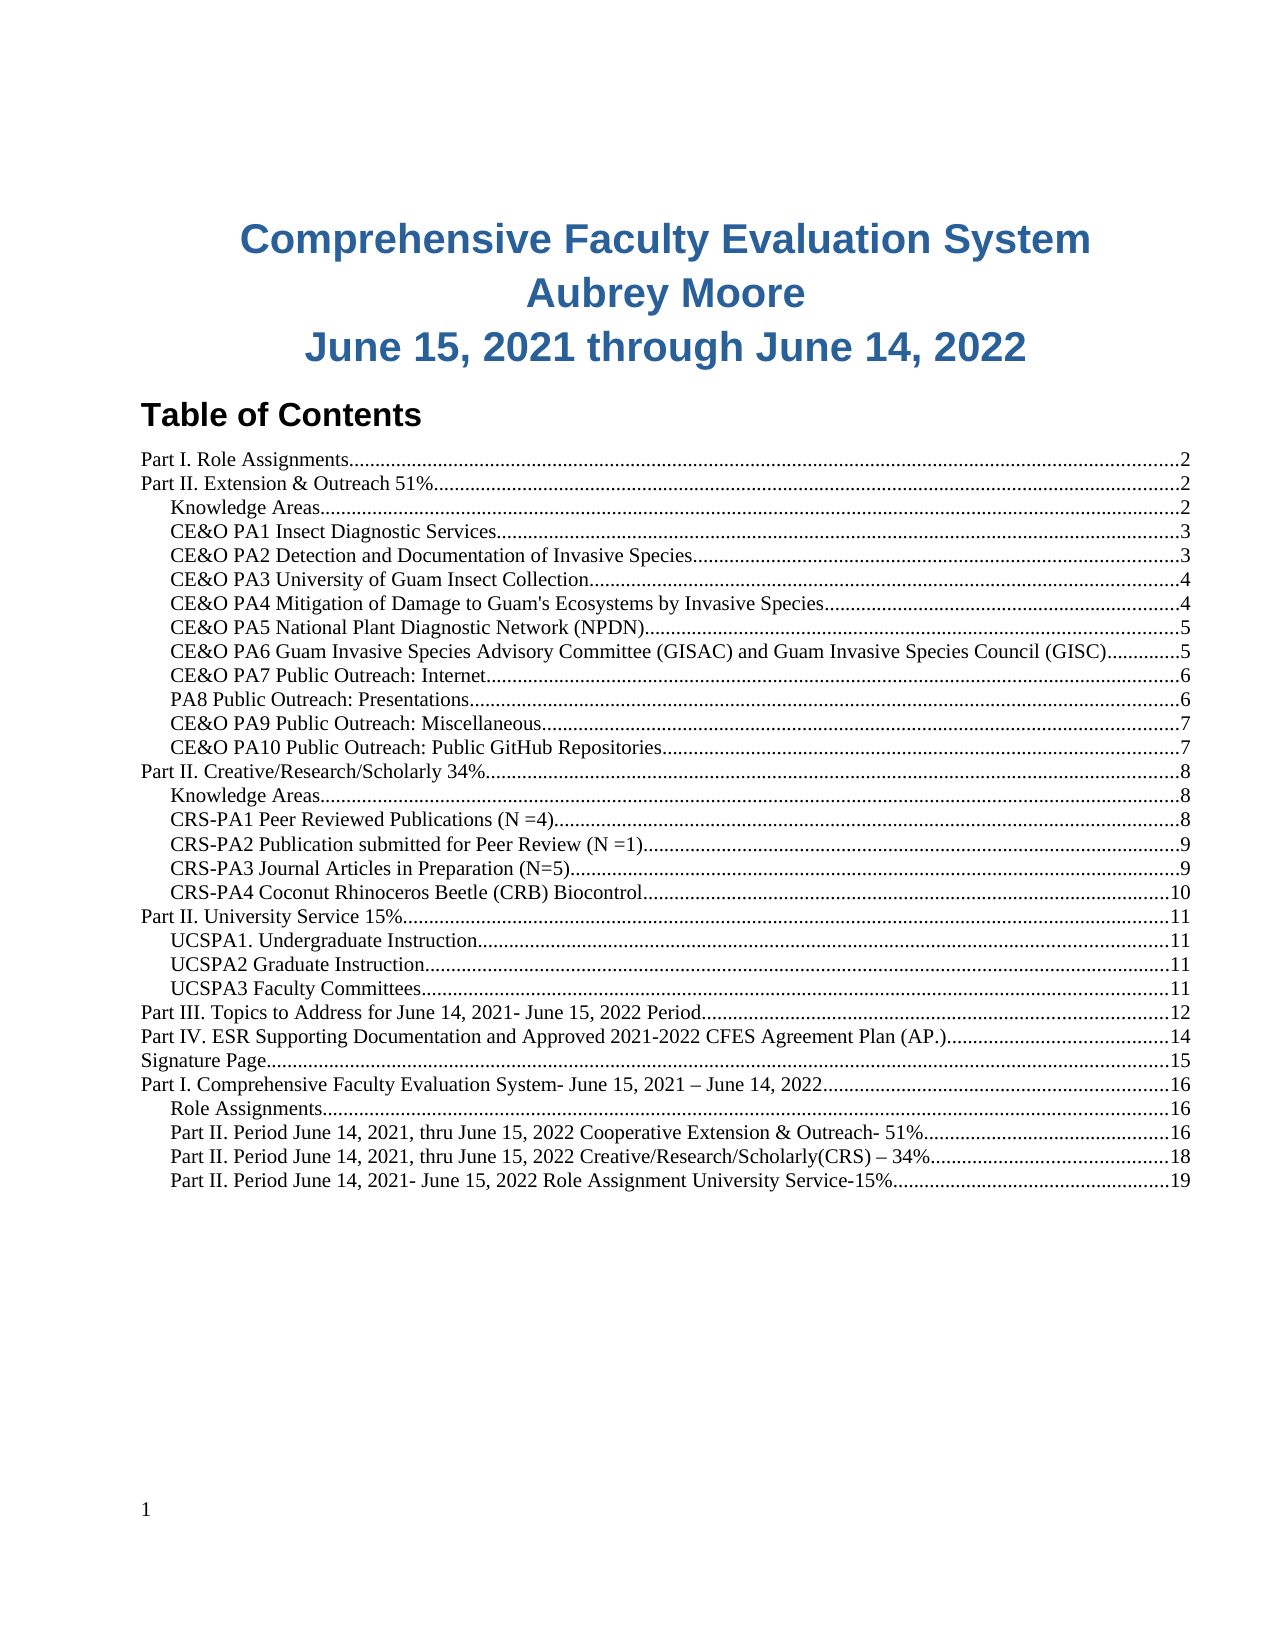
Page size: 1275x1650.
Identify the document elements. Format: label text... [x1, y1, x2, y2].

text Part II. Creative/Research/Scholarly 34% 8 [141, 759, 1191, 783]
text UCSPA2 Graduate Instruction 11 [170, 952, 1191, 976]
text CRS-PA2 Publication submitted for Peer Review (N =1) 9 [170, 831, 1191, 856]
text Part I. Comprehensive Faculty Evaluation System- June 15, 2021 – June 14, 2022 16 [141, 1072, 1191, 1096]
text CE&O PA1 Insect Diagnostic Services 3 [170, 519, 1191, 543]
text Knowledge Areas 8 [170, 783, 1191, 807]
text UCSPA1. Undergraduate Instruction 11 [170, 928, 1191, 952]
text Part I. Role Assignments 2 [141, 446, 1191, 471]
text Part III. Topics to Address for June 14, 2021- June 15, 2022 Period 12 [141, 1000, 1191, 1024]
text CE&O PA10 Public Outreach: Public GitHub Repositories 7 [170, 735, 1191, 759]
text PA8 Public Outreach: Presentations 6 [170, 687, 1191, 711]
text Aubrey Moore [141, 268, 1191, 316]
text Part II. Period June 14, 2021- June 15, 2022 Role Assignment University Service-15% 19 [170, 1168, 1191, 1192]
text CE&O PA6 Guam Invasive Species Advisory Committee (GISAC) and Guam Invasive Species Council (GISC) 5 [170, 639, 1191, 663]
text Comprehensive Faculty Evaluation System [141, 214, 1191, 262]
text CE&O PA7 Public Outreach: Internet 6 [170, 663, 1191, 687]
text CRS-PA3 Journal Articles in Preparation (N=5) 9 [170, 856, 1191, 879]
text CE&O PA9 Public Outreach: Miscellaneous 7 [170, 711, 1191, 735]
text UCSPA3 Faculty Committees 11 [170, 976, 1191, 1000]
text Signature Page 15 [141, 1048, 1191, 1072]
text Part II. Extension & Outreach 51% 2 [141, 471, 1191, 494]
text CE&O PA5 National Plant Diagnostic Network (NPDN) 5 [170, 615, 1191, 639]
subtitle Table of Contents [141, 396, 1191, 434]
text June 15, 2021 through June 14, 2022 [141, 323, 1191, 371]
text Part II. Period June 14, 2021, thru June 15, 2022 Cooperative Extension & Outreach- 51% 16 [170, 1120, 1191, 1144]
text Part IV. ESR Supporting Documentation and Approved 2021-2022 CFES Agreement Plan (AP.) 14 [141, 1024, 1191, 1048]
text Knowledge Areas 2 [170, 494, 1191, 519]
text CRS-PA4 Coconut Rhinoceros Beetle (CRB) Biocontrol 10 [170, 879, 1191, 904]
text Part II. Period June 14, 2021, thru June 15, 2022 Creative/Research/Scholarly(CRS) – 34% 18 [170, 1144, 1191, 1168]
text Role Assignments 16 [170, 1096, 1191, 1120]
text CE&O PA2 Detection and Documentation of Invasive Species 3 [170, 543, 1191, 567]
text Part II. University Service 15% 11 [141, 904, 1191, 928]
text CE&O PA4 Mitigation of Damage to Guam's Ecosystems by Invasive Species 4 [170, 591, 1191, 615]
text CRS-PA1 Peer Reviewed Publications (N =4) 8 [170, 807, 1191, 831]
text CE&O PA3 University of Guam Insect Collection 4 [170, 567, 1191, 591]
